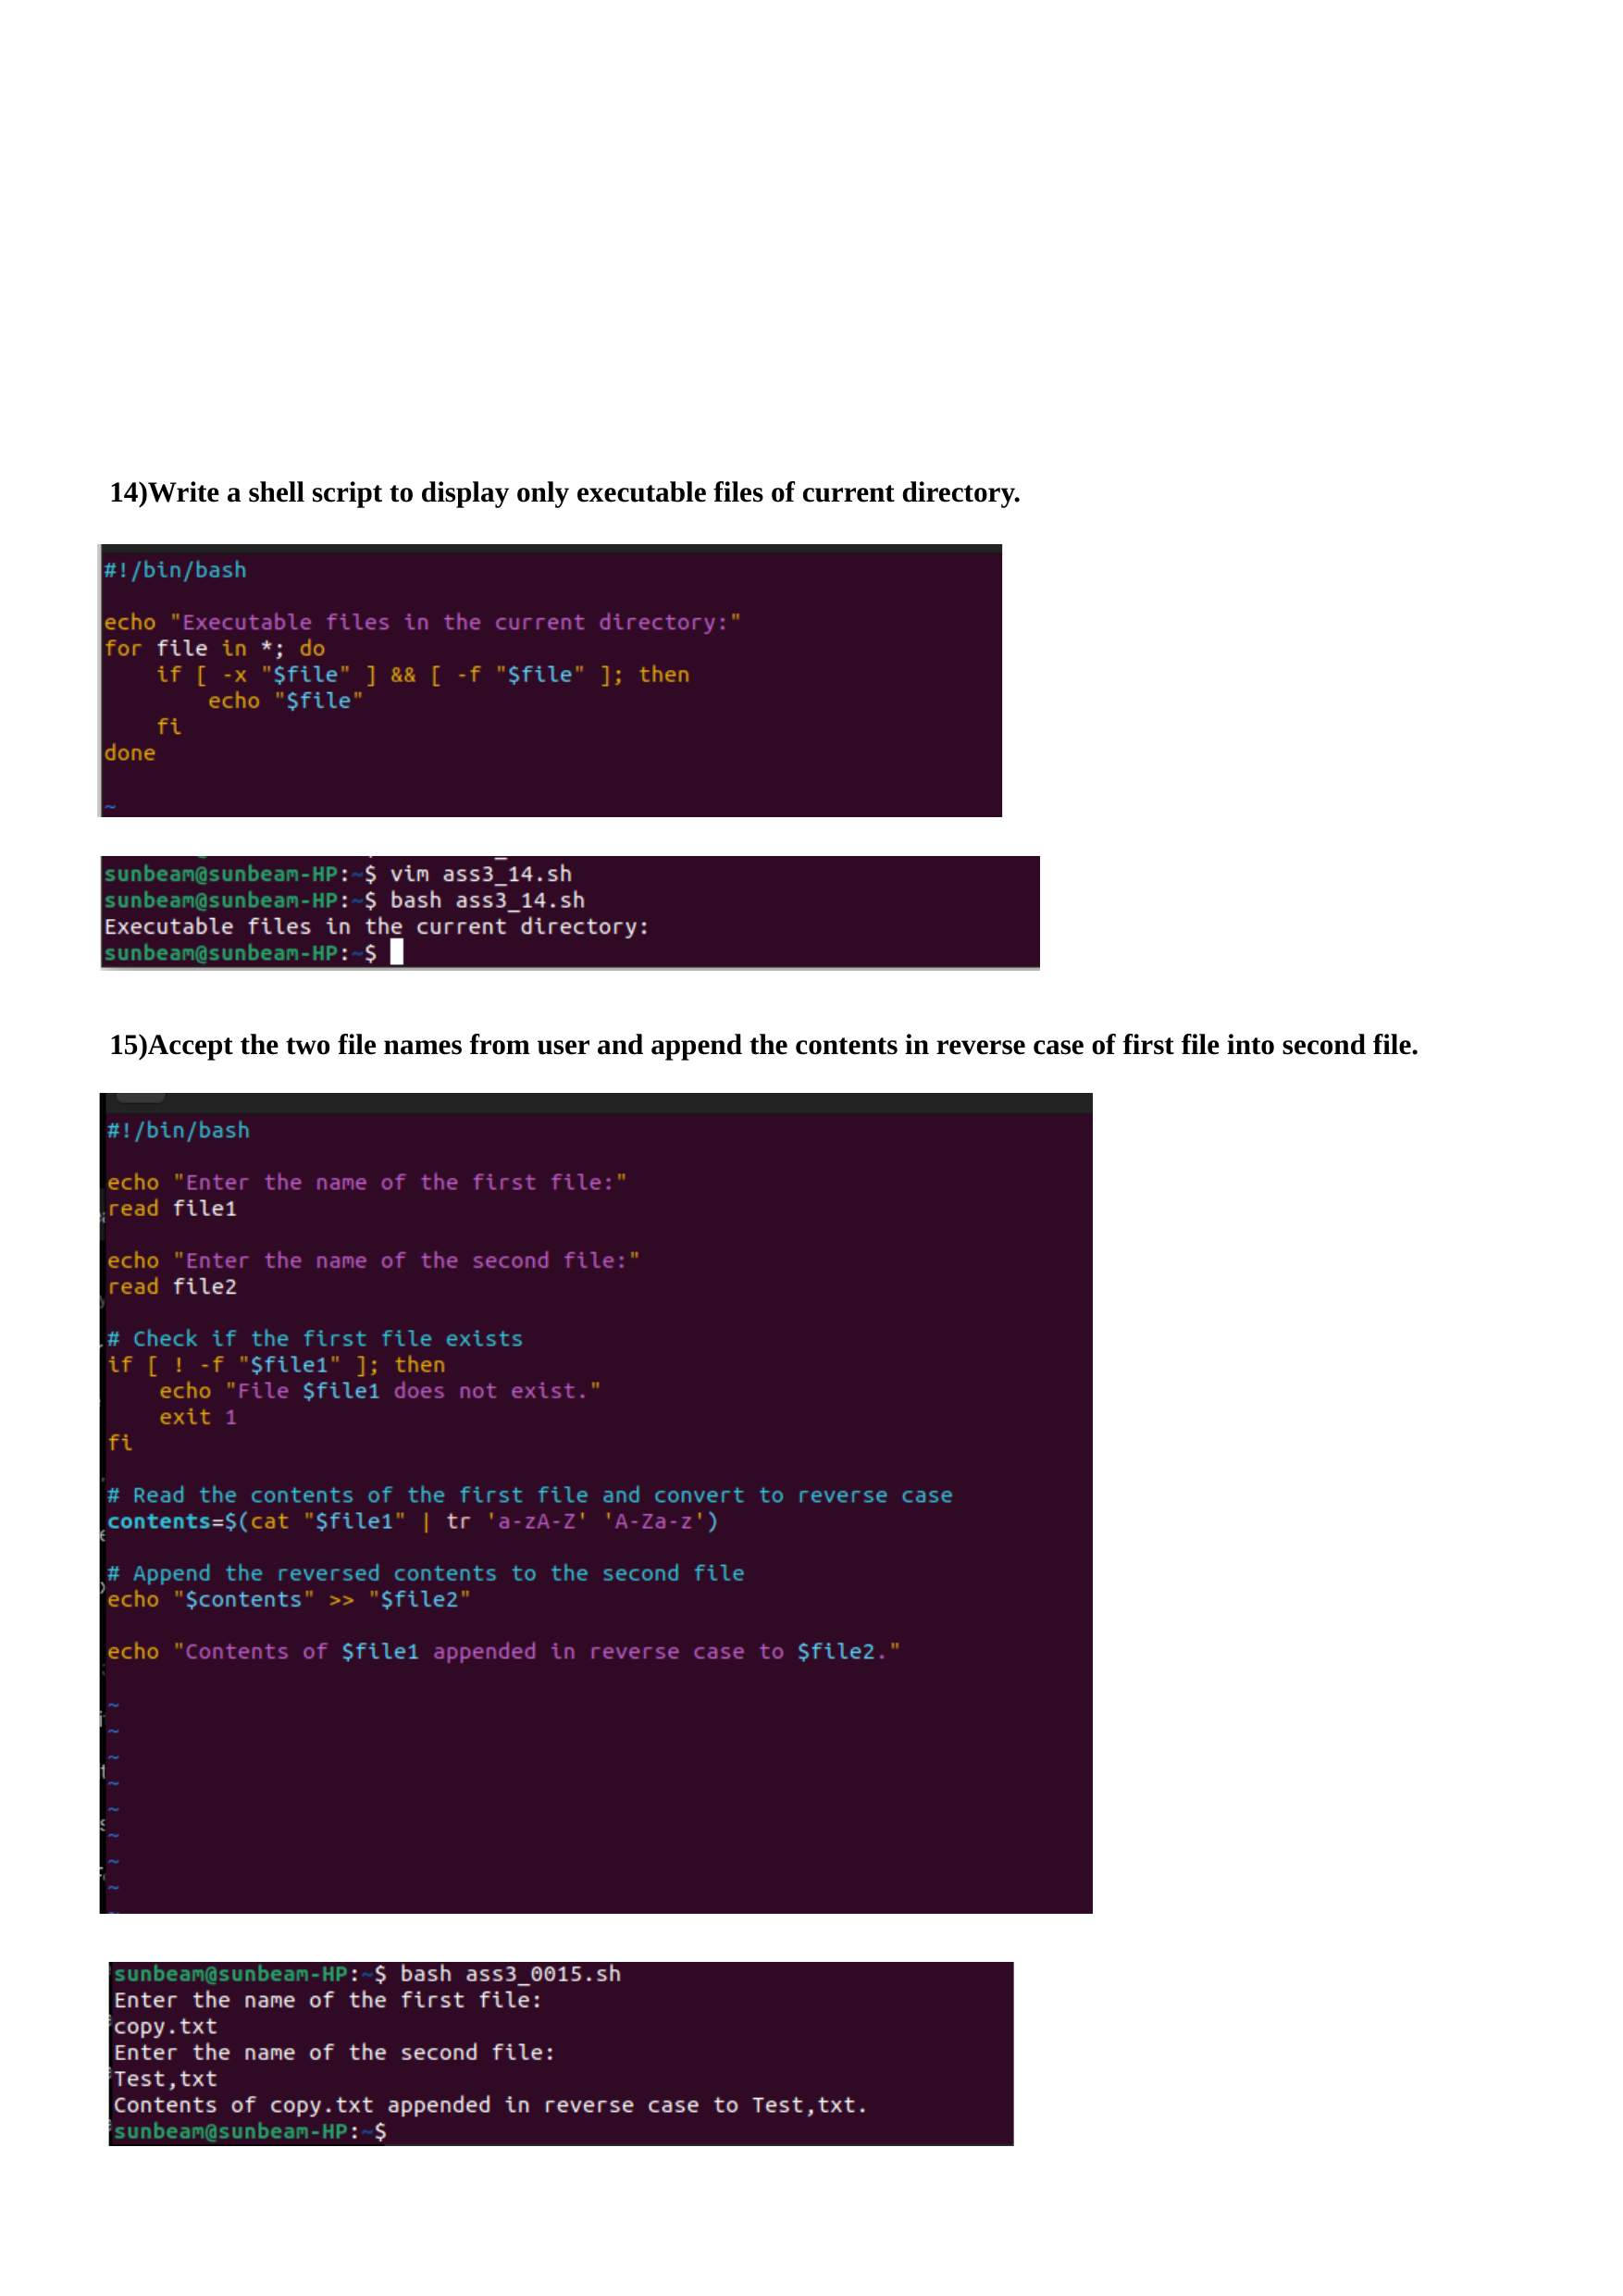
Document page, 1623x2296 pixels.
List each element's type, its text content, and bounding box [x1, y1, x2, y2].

text 15)Accept the two file names from user and append the contents in reverse case of first file into second file. [109, 1027, 1514, 1061]
text 14)Write a shell script to display only executable files of current directory. [109, 475, 1514, 508]
